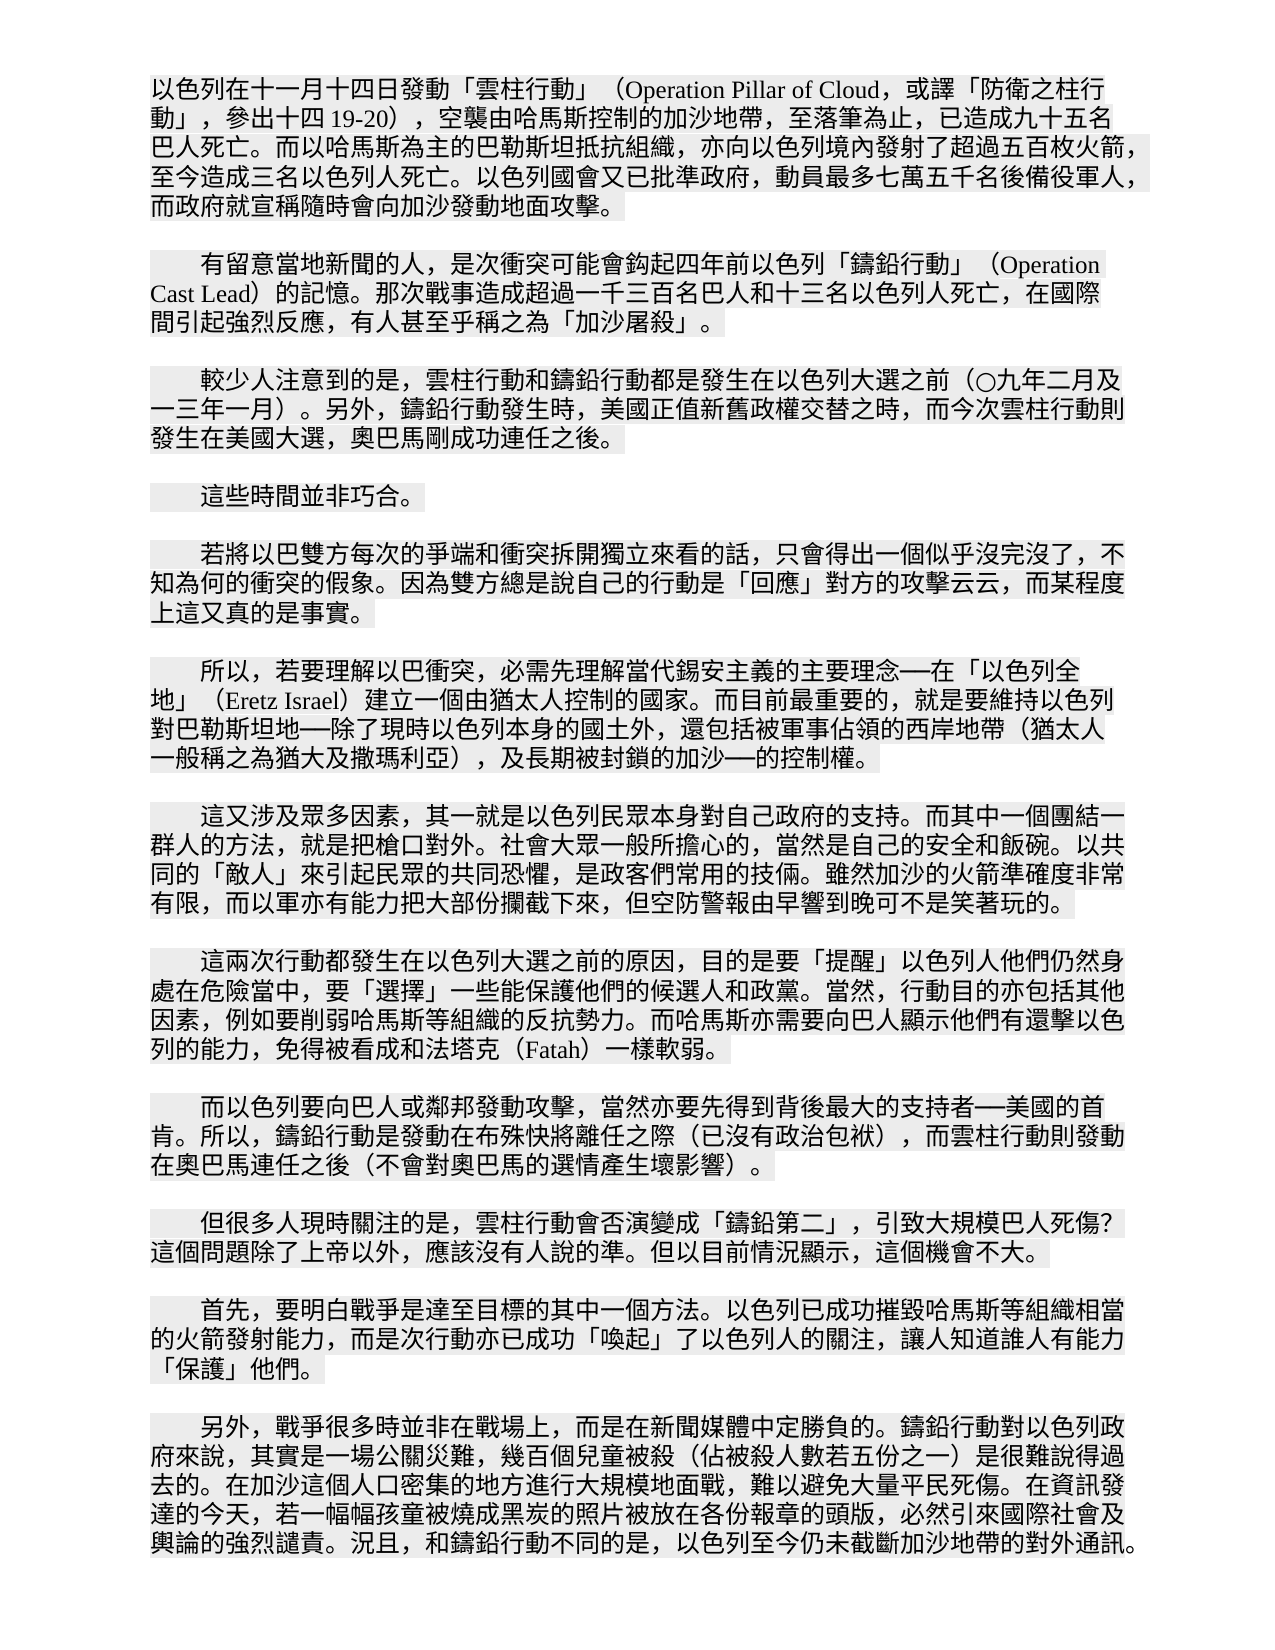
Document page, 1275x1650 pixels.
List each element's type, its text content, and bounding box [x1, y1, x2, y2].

text 我們的香港朋友刊載於香港"時代論壇"的評論。 「雲柱行動」和美以大選 老旭暉 以色列在十一月十四日發動「雲柱行動」（Operation Pillar of Cloud，或譯「防衛之柱行動」，參出十四19-20），空襲由哈馬斯控制的加沙地帶，至落筆為止，已造成九十五名巴人死亡。而以哈馬斯為主的巴勒斯坦抵抗組織，亦向以色列境內發射了超過五百枚火箭，至今造成三名以色列人死亡。以色列國會又已批準政府，動員最多七萬五千名後備役軍人，而政府就宣稱隨時會向加沙發動地面攻擊。 有留意當地新聞的人，是次衝突可能會鈎起四年前以色列「鑄鉛行動」（Operation Cast Lead）的記憶。那次戰事造成超過一千三百名巴人和十三名以色列人死亡，在國際間引起強烈反應，有人甚至乎稱之為「加沙屠殺」。 較少人注意到的是，雲柱行動和鑄鉛行動都是發生在以色列大選之前（○九年二月及一三年一月）。另外，鑄鉛行動發生時，美國正值新舊政權交替之時，而今次雲柱行動則發生在美國大選，奧巴馬剛成功連任之後。 這些時間並非巧合。 若將以巴雙方每次的爭端和衝突拆開獨立來看的話，只會得出一個似乎沒完沒了，不知為何的衝突的假象。因為雙方總是說自己的行動是「回應」對方的攻擊云云，而某程度上這又真的是事實。 所以，若要理解以巴衝突，必需先理解當代錫安主義的主要理念──在「以色列全地」（Eretz Israel）建立一個由猶太人控制的國家。而目前最重要的，就是要維持以色列對巴勒斯坦地──除了現時以色列本身的國土外，還包括被軍事佔領的西岸地帶（猶太人一般稱之為猶大及撒瑪利亞），及長期被封鎖的加沙──的控制權。 這又涉及眾多因素，其一就是以色列民眾本身對自己政府的支持。而其中一個團結一群人的方法，就是把槍口對外。社會大眾一般所擔心的，當然是自己的安全和飯碗。以共同的「敵人」來引起民眾的共同恐懼，是政客們常用的技倆。雖然加沙的火箭準確度非常有限，而以軍亦有能力把大部份攔截下來，但空防警報由早響到晚可不是笑著玩的。 這兩次行動都發生在以色列大選之前的原因，目的是要「提醒」以色列人他們仍然身處在危險當中，要「選擇」一些能保護他們的候選人和政黨。當然，行動目的亦包括其他因素，例如要削弱哈馬斯等組織的反抗勢力。而哈馬斯亦需要向巴人顯示他們有還擊以色列的能力，免得被看成和法塔克（Fatah）一樣軟弱。 而以色列要向巴人或鄰邦發動攻擊，當然亦要先得到背後最大的支持者──美國的首肯。所以，鑄鉛行動是發動在布殊快將離任之際（已沒有政治包袱），而雲柱行動則發動在奧巴馬連任之後（不會對奧巴馬的選情產生壞影響）。 但很多人現時關注的是，雲柱行動會否演變成「鑄鉛第二」，引致大規模巴人死傷？這個問題除了上帝以外，應該沒有人說的準。但以目前情況顯示，這個機會不大。 首先，要明白戰爭是達至目標的其中一個方法。以色列已成功摧毀哈馬斯等組織相當的火箭發射能力，而是次行動亦已成功「喚起」了以色列人的關注，讓人知道誰人有能力「保護」他們。 另外，戰爭很多時並非在戰場上，而是在新聞媒體中定勝負的。鑄鉛行動對以色列政府來說，其實是一場公關災難，幾百個兒童被殺（佔被殺人數若五份之一）是很難說得過去的。在加沙這個人口密集的地方進行大規模地面戰，難以避免大量平民死傷。在資訊發達的今天，若一幅幅孩童被燒成黑炭的照片被放在各份報章的頭版，必然引來國際社會及輿論的強烈譴責。況且，和鑄鉛行動不同的是，以色列至今仍未截斷加沙地帶的對外通訊。 再者，新埃及對加沙、以色列，以至美國的態度，已跟穆巴拉克年代的有所不同。她正努力促成雙方停火協議（雖然在第一次停火協議達成之後不久，以色列就違反協議，殺死了哈馬斯武裝部領袖）。埃及總理更在第三天親身到達加沙，表示團結和支持。 最後，還有經濟因素在內，若以色列對加沙動武太過，隨時會引致阿拉伯產油國減產來「回應」。在全球經濟仍然非常脆弱的今天，美國允准以方把戰事大規模升級的可能性有限。 然而，當以巴的深層次問題一日未解決，「鑄鉛第二」，又或者是更大規模的衝突發生，可能亦只是時間問題。 （香港基督徒，長期關注巴勒斯坦議題） 第一三一七期.二○一二年十一月廿五日 http://christiantimes.org.hk/Common/Reader/News/ShowNews.jsp?Nid=75523&Pid=2&Version=1317&Cid=946&Charset=big5_hkscs [150, 75, 1125, 1558]
